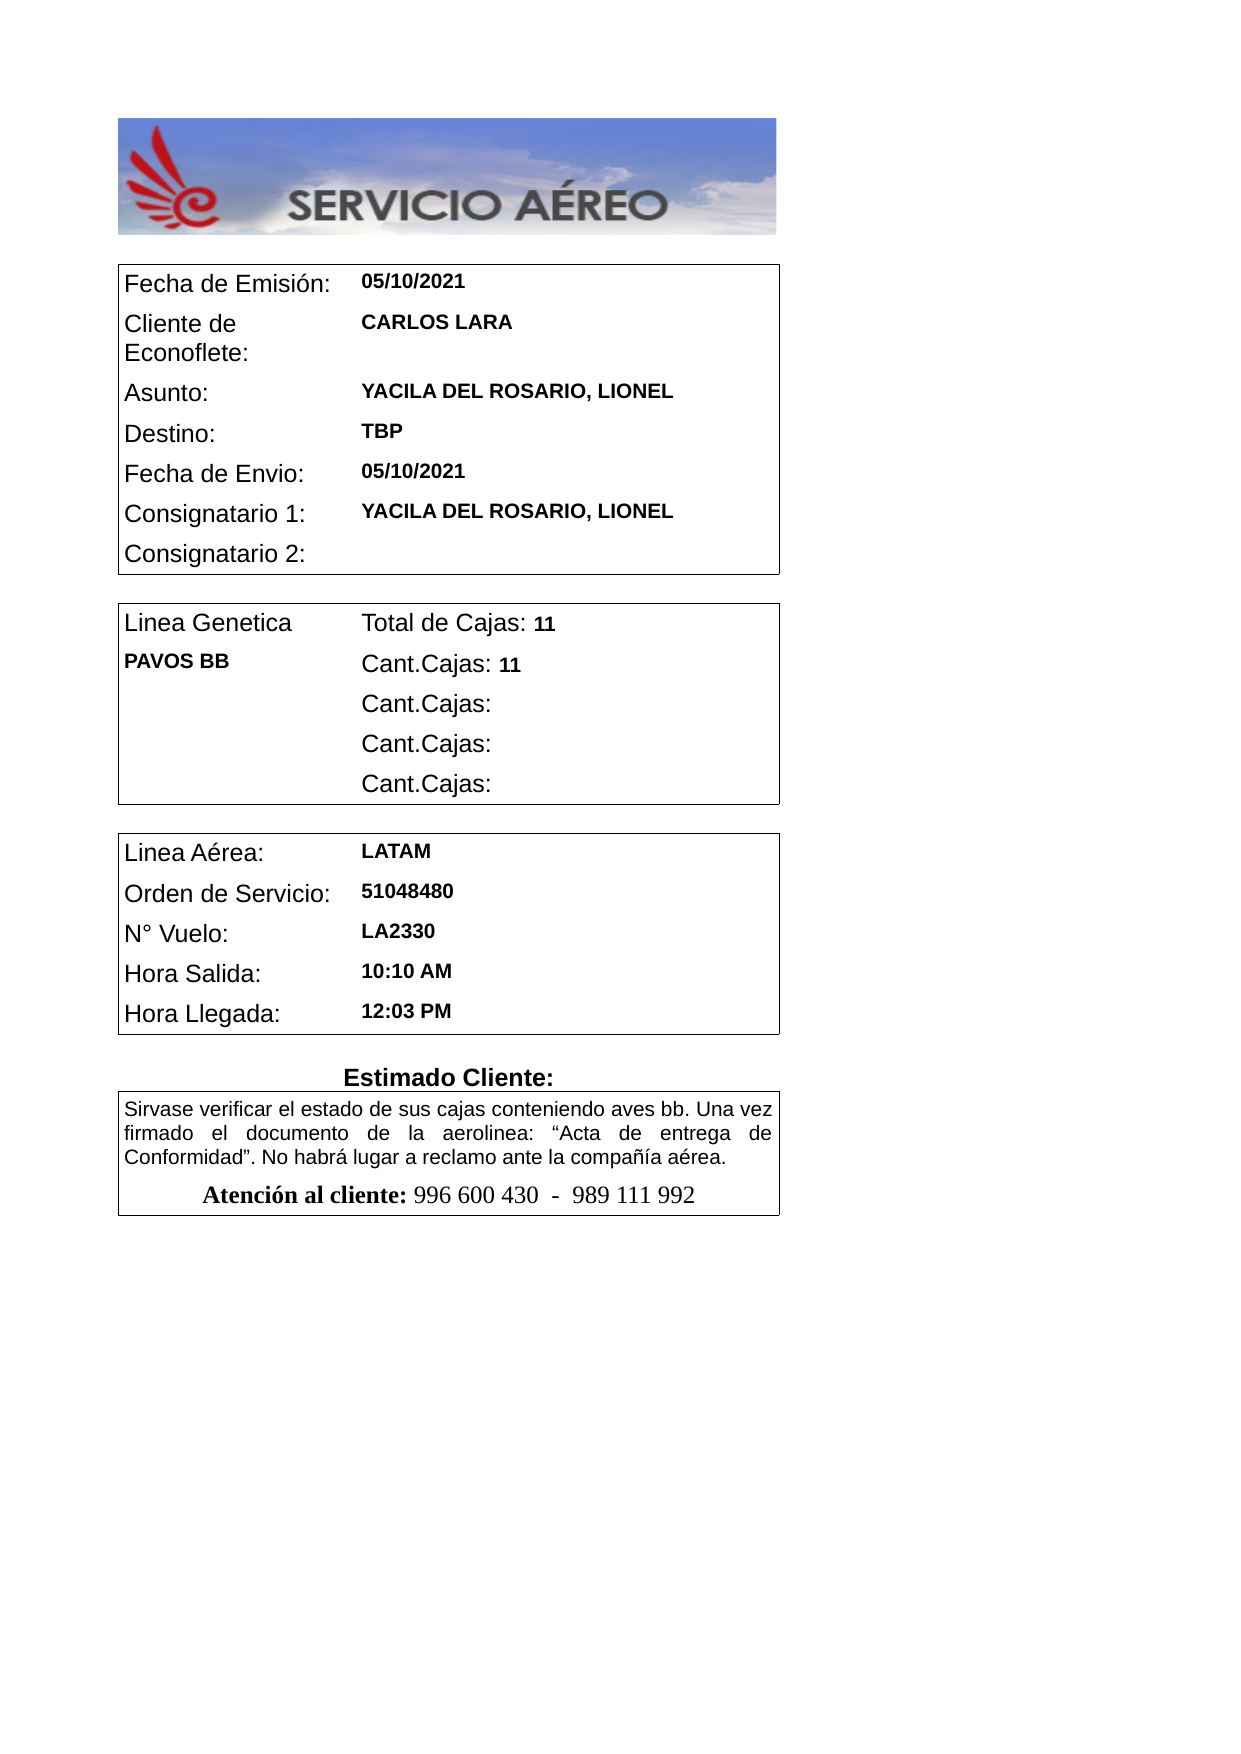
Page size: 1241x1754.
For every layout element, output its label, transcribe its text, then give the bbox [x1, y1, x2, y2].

table_cell Estimado Cliente: [118, 1035, 779, 1091]
table_cell YACILA DEL ROSARIO, LIONEL [356, 373, 779, 413]
table_cell Cant.Cajas: [356, 683, 779, 723]
table_cell Linea Aérea: [119, 834, 356, 873]
table_cell Atención al cliente: 996 600 430 - 989 111 992 [119, 1175, 779, 1215]
table_cell Asunto: [119, 373, 356, 413]
table_cell Consignatario 2: [119, 534, 356, 574]
table_cell [118, 805, 356, 833]
table_cell Fecha de Envio: [119, 453, 356, 493]
table_cell Cant.Cajas: 11 [356, 643, 779, 683]
table_cell PAVOS BB [119, 643, 356, 683]
table_cell [356, 805, 779, 833]
table_cell Hora Salida: [119, 953, 356, 993]
table_cell [118, 575, 356, 603]
table_cell Cant.Cajas: [356, 723, 779, 763]
table_cell LA2330 [356, 913, 779, 953]
table_cell [356, 534, 779, 574]
table_cell N° Vuelo: [119, 913, 356, 953]
table_cell 05/10/2021 [356, 453, 779, 493]
table_cell [119, 764, 356, 804]
table_cell [356, 575, 779, 603]
table_header 05/10/2021 [356, 265, 779, 304]
table_cell [119, 723, 356, 763]
table_cell Consignatario 1: [119, 493, 356, 533]
table_cell 51048480 [356, 873, 779, 913]
table_cell 10:10 AM [356, 953, 779, 993]
table_cell Destino: [119, 413, 356, 453]
table_cell Cant.Cajas: [356, 764, 779, 804]
table_cell Linea Genetica [119, 604, 356, 643]
table_cell Total de Cajas: 11 [356, 604, 779, 643]
table_cell CARLOS LARA [356, 304, 779, 373]
table_cell Cliente de Econoflete: [119, 304, 356, 373]
table_cell [119, 683, 356, 723]
table_cell Sirvase verificar el estado de sus cajas conteniendo aves bb. Una vez firmado el documento de la aerolinea: “Acta de entrega de Conformidad”. No habrá lugar a reclamo ante la compañía aérea. [119, 1092, 779, 1175]
table_cell Hora Llegada: [119, 994, 356, 1034]
table_cell LATAM [356, 834, 779, 873]
table_cell YACILA DEL ROSARIO, LIONEL [356, 493, 779, 533]
table_header Fecha de Emisión: [119, 265, 356, 304]
picture [118, 118, 777, 235]
table_cell TBP [356, 413, 779, 453]
table_cell 12:03 PM [356, 994, 779, 1034]
table_cell Orden de Servicio: [119, 873, 356, 913]
